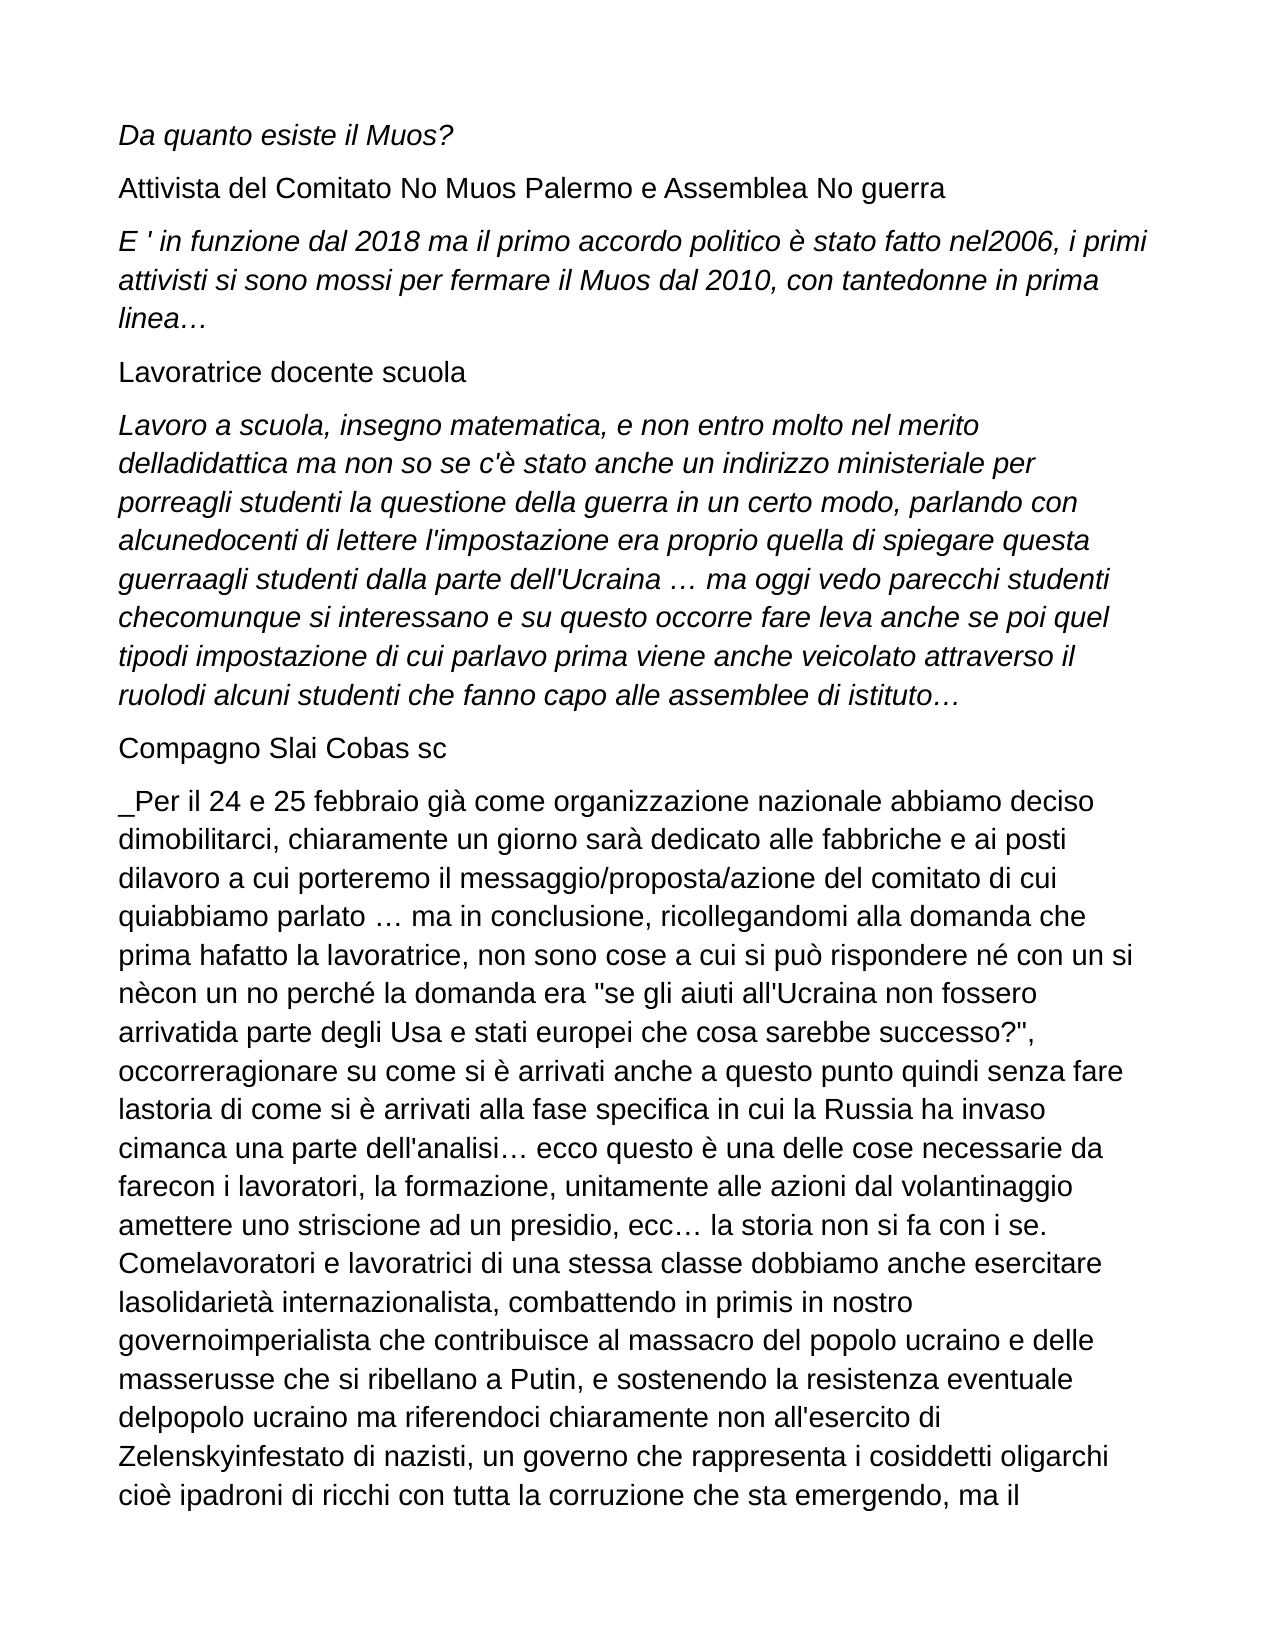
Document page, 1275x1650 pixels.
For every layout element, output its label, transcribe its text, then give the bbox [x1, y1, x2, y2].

text E ' in funzione dal 2018 ma il primo accordo politico è stato fatto nel2006, i primi attivisti si sono mossi per fermare il Muos dal 2010, con tantedonne in prima linea… [118, 224, 1157, 335]
text Compagno Slai Cobas sc [118, 731, 1157, 764]
text Lavoratrice docente scuola [118, 354, 1157, 388]
text _Per il 24 e 25 febbraio già come organizzazione nazionale abbiamo deciso dimobilitarci, chiaramente un giorno sarà dedicato alle fabbriche e ai posti dilavoro a cui porteremo il messaggio/proposta/azione del comitato di cui quiabbiamo parlato … ma in conclusione, ricollegandomi alla domanda che prima hafatto la lavoratrice, non sono cose a cui si può rispondere né con un si nècon un no perché la domanda era "se gli aiuti all'Ucraina non fossero arrivatida parte degli Usa e stati europei che cosa sarebbe successo?", occorreragionare su come si è arrivati anche a questo punto quindi senza fare lastoria di come si è arrivati alla fase specifica in cui la Russia ha invaso cimanca una parte dell'analisi… ecco questo è una delle cose necessarie da farecon i lavoratori, la formazione, unitamente alle azioni dal volantinaggio amettere uno striscione ad un presidio, ecc… la storia non si fa con i se. Comelavoratori e lavoratrici di una stessa classe dobbiamo anche esercitare lasolidarietà internazionalista, combattendo in primis in nostro governoimperialista che contribuisce al massacro del popolo ucraino e delle masserusse che si ribellano a Putin, e sostenendo la resistenza eventuale delpopolo ucraino ma riferendoci chiaramente non all'esercito di Zelenskyinfestato di nazisti, un governo che rappresenta i cosiddetti oligarchi cioè ipadroni di ricchi con tutta la corruzione che sta emergendo, ma il [118, 784, 1157, 1511]
text Da quanto esiste il Muos? [118, 118, 1157, 152]
text Lavoro a scuola, insegno matematica, e non entro molto nel merito delladidattica ma non so se c'è stato anche un indirizzo ministeriale per porreagli studenti la questione della guerra in un certo modo, parlando con alcunedocenti di lettere l'impostazione era proprio quella di spiegare questa guerraagli studenti dalla parte dell'Ucraina … ma oggi vedo parecchi studenti checomunque si interessano e su questo occorre fare leva anche se poi quel tipodi impostazione di cui parlavo prima viene anche veicolato attraverso il ruolodi alcuni studenti che fanno capo alle assemblee di istituto… [118, 408, 1157, 711]
text Attivista del Comitato No Muos Palermo e Assemblea No guerra [118, 171, 1157, 205]
